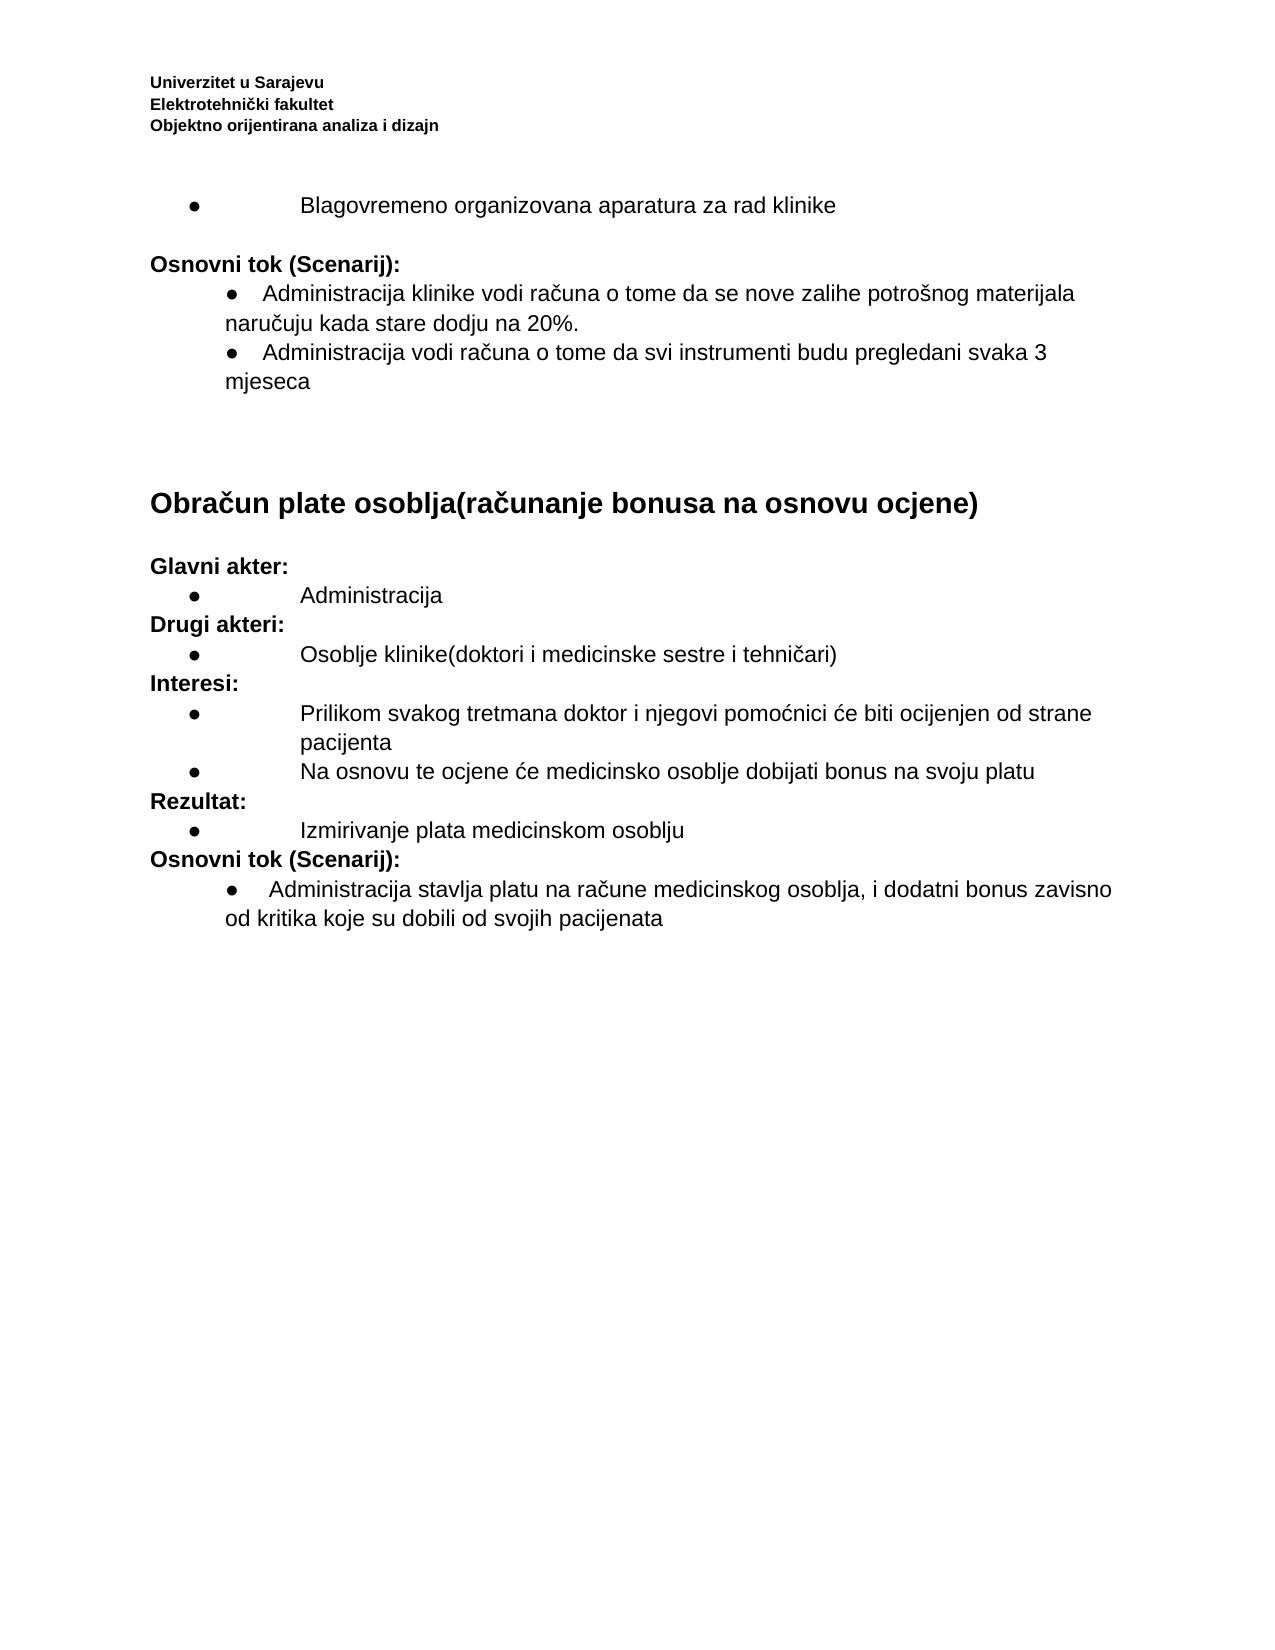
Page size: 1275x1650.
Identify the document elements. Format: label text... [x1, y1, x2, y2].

text Rezultat: [150, 788, 1125, 814]
text Drugi akteri: [150, 612, 1125, 638]
text Interesi: [150, 671, 1125, 696]
list Administracija klinike vodi računa o tome da se nove zalihe potrošnog materijala naručuju kada stare dodju na 20%. [187, 281, 1125, 336]
list Osoblje klinike(doktori i medicinske sestre i tehničari) [187, 641, 1125, 667]
text Osnovni tok (Scenarij): [150, 252, 1125, 277]
list Administracija stavlja platu na račune medicinskog osoblja, i dodatni bonus zavisno od kritika koje su dobili od svojih pacijenata [187, 876, 1125, 931]
list Administracija [187, 583, 1125, 608]
text Osnovni tok (Scenarij): [150, 847, 1125, 873]
text Glavni akter: [150, 553, 1125, 579]
text Obračun plate osoblja(računanje bonusa na osnovu ocjene) [150, 487, 1125, 519]
list Blagovremeno organizovana aparatura za rad klinike [187, 193, 1125, 218]
list Administracija vodi računa o tome da svi instrumenti budu pregledani svaka 3 mjeseca [187, 340, 1125, 395]
list Prilikom svakog tretmana doktor i njegovi pomoćnici će biti ocijenjen od strane pacijenta [187, 700, 1125, 755]
list Na osnovu te ocjene će medicinsko osoblje dobijati bonus na svoju platu [187, 759, 1125, 784]
list Izmirivanje plata medicinskom osoblju [187, 818, 1125, 843]
